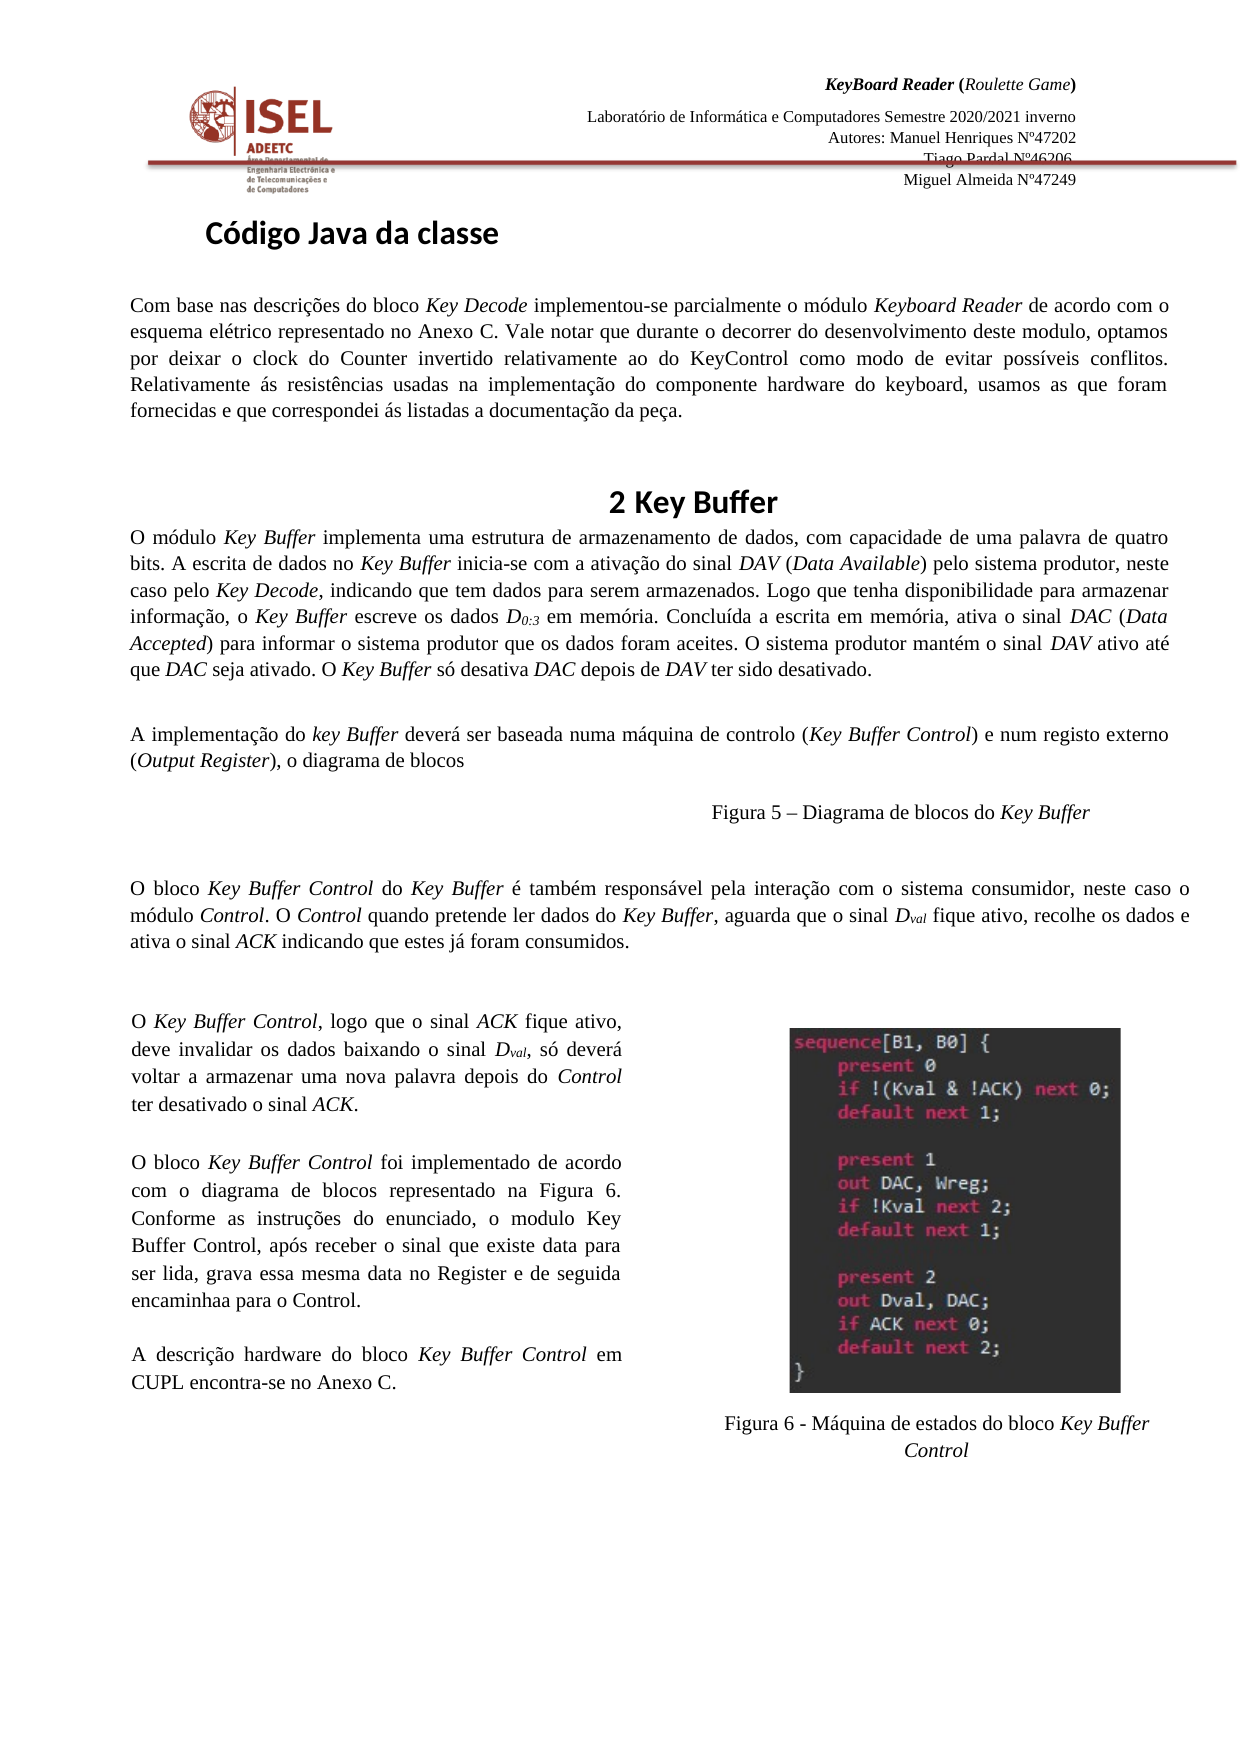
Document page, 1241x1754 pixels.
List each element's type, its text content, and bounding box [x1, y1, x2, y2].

subtitle 2 Key Buffer [209, 481, 1192, 522]
text Figura 6 - Máquina de estados do bloco Key Buffer [698, 1411, 1185, 1435]
text O bloco Key Buffer Control foi implementado de acordo com o diagrama de blocos representado na Figura 6. Conforme as instruções do enunciado, o modulo Key Buffer Control, após receber o sinal que existe data para ser lida, grava essa mesma data no Register e de seguida encaminhaa para o Control. [131, 1150, 622, 1312]
text O Key Buffer Control, logo que o sinal ACK fique ativo, deve invalidar os dados baixando o sinal Dval, só deverá voltar a armazenar uma nova palavra depois do Control ter desativado o sinal ACK. [131, 1009, 622, 1116]
text Control [698, 1438, 1185, 1462]
text Com base nas descrições do bloco Key Decode implementou-se parcialmente o módulo Keyboard Reader de acordo com o esquema elétrico representado no Anexo C. Vale notar que durante o decorrer do desenvolvimento deste modulo, optamos por deixar o clock do Counter invertido relativamente ao do KeyControl como modo de evitar possíveis conflitos. Relativamente ás resistências usadas na implementação do componente hardware do keyboard, usamos as que foram fornecidas e que correspondei ás listadas a documentação da peça. [130, 292, 1169, 422]
text A descrição hardware do bloco Key Buffer Control em CUPL encontra-se no Anexo C. [131, 1342, 622, 1394]
text A implementação do key Buffer deverá ser baseada numa máquina de controlo (Key Buffer Control) e num registo externo (Output Register), o diagrama de blocos [130, 722, 1169, 772]
text O bloco Key Buffer Control do Key Buffer é também responsável pela interação com o sistema consumidor, neste caso o módulo Control. O Control quando pretende ler dados do Key Buffer, aguarda que o sinal Dval fique ativo, recolhe os dados e ativa o sinal ACK indicando que estes já foram consumidos. [130, 876, 1191, 953]
text Figura 5 – Diagrama de blocos do Key Buffer [211, 800, 1105, 824]
text O módulo Key Buffer implementa uma estrutura de armazenamento de dados, com capacidade de uma palavra de quatro bits. A escrita de dados no Key Buffer inicia-se com a ativação do sinal DAV (Data Available) pelo sistema produtor, neste caso pelo Key Decode, indicando que tem dados para serem armazenados. Logo que tenha disponibilidade para armazenar informação, o Key Buffer escreve os dados D0:3 em memória. Concluída a escrita em memória, ativa o sinal DAC (Data Accepted) para informar o sistema produtor que os dados foram aceites. O sistema produtor mantém o sinal DAV ativo até que DAC seja ativado. O Key Buffer só desativa DAC depois de DAV ter sido desativado. [130, 524, 1169, 681]
